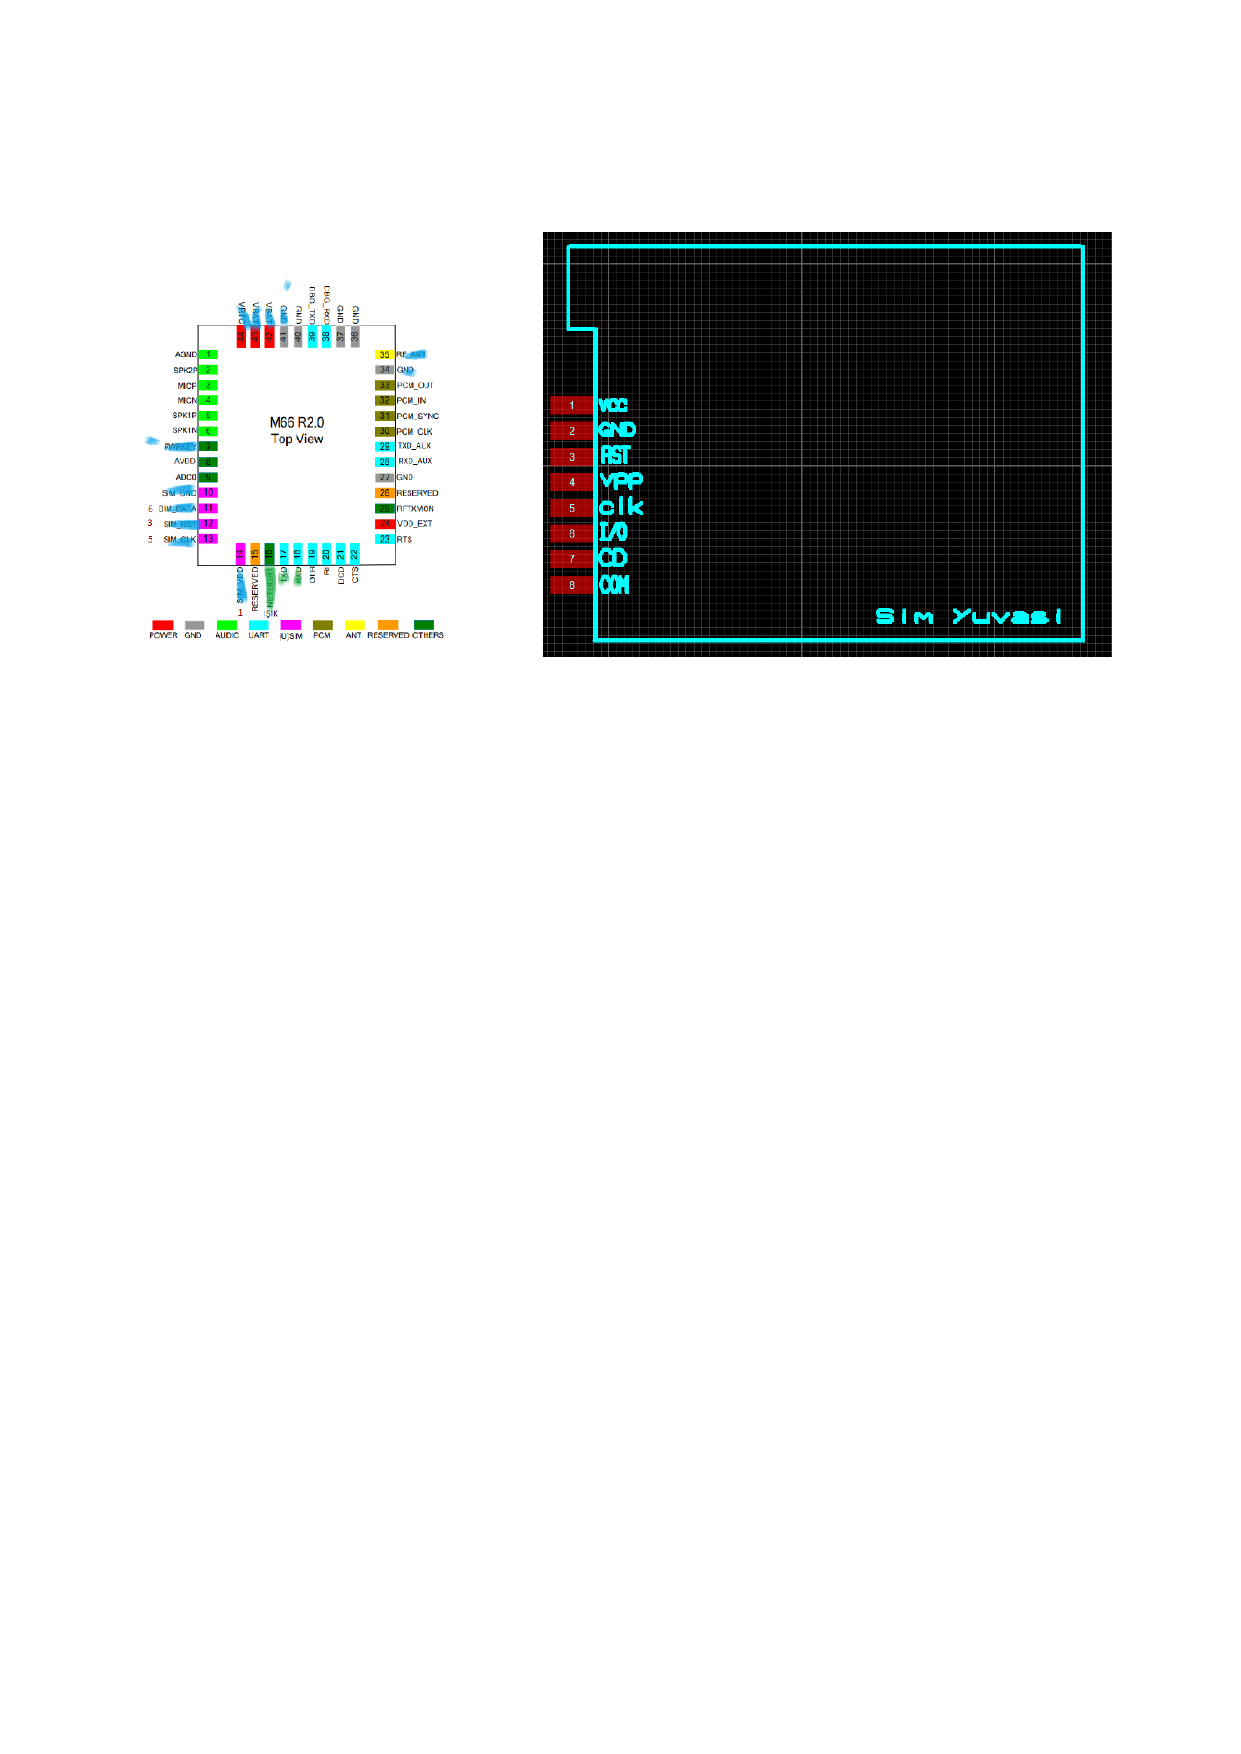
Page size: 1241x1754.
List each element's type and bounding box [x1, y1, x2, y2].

picture [118, 204, 1123, 695]
